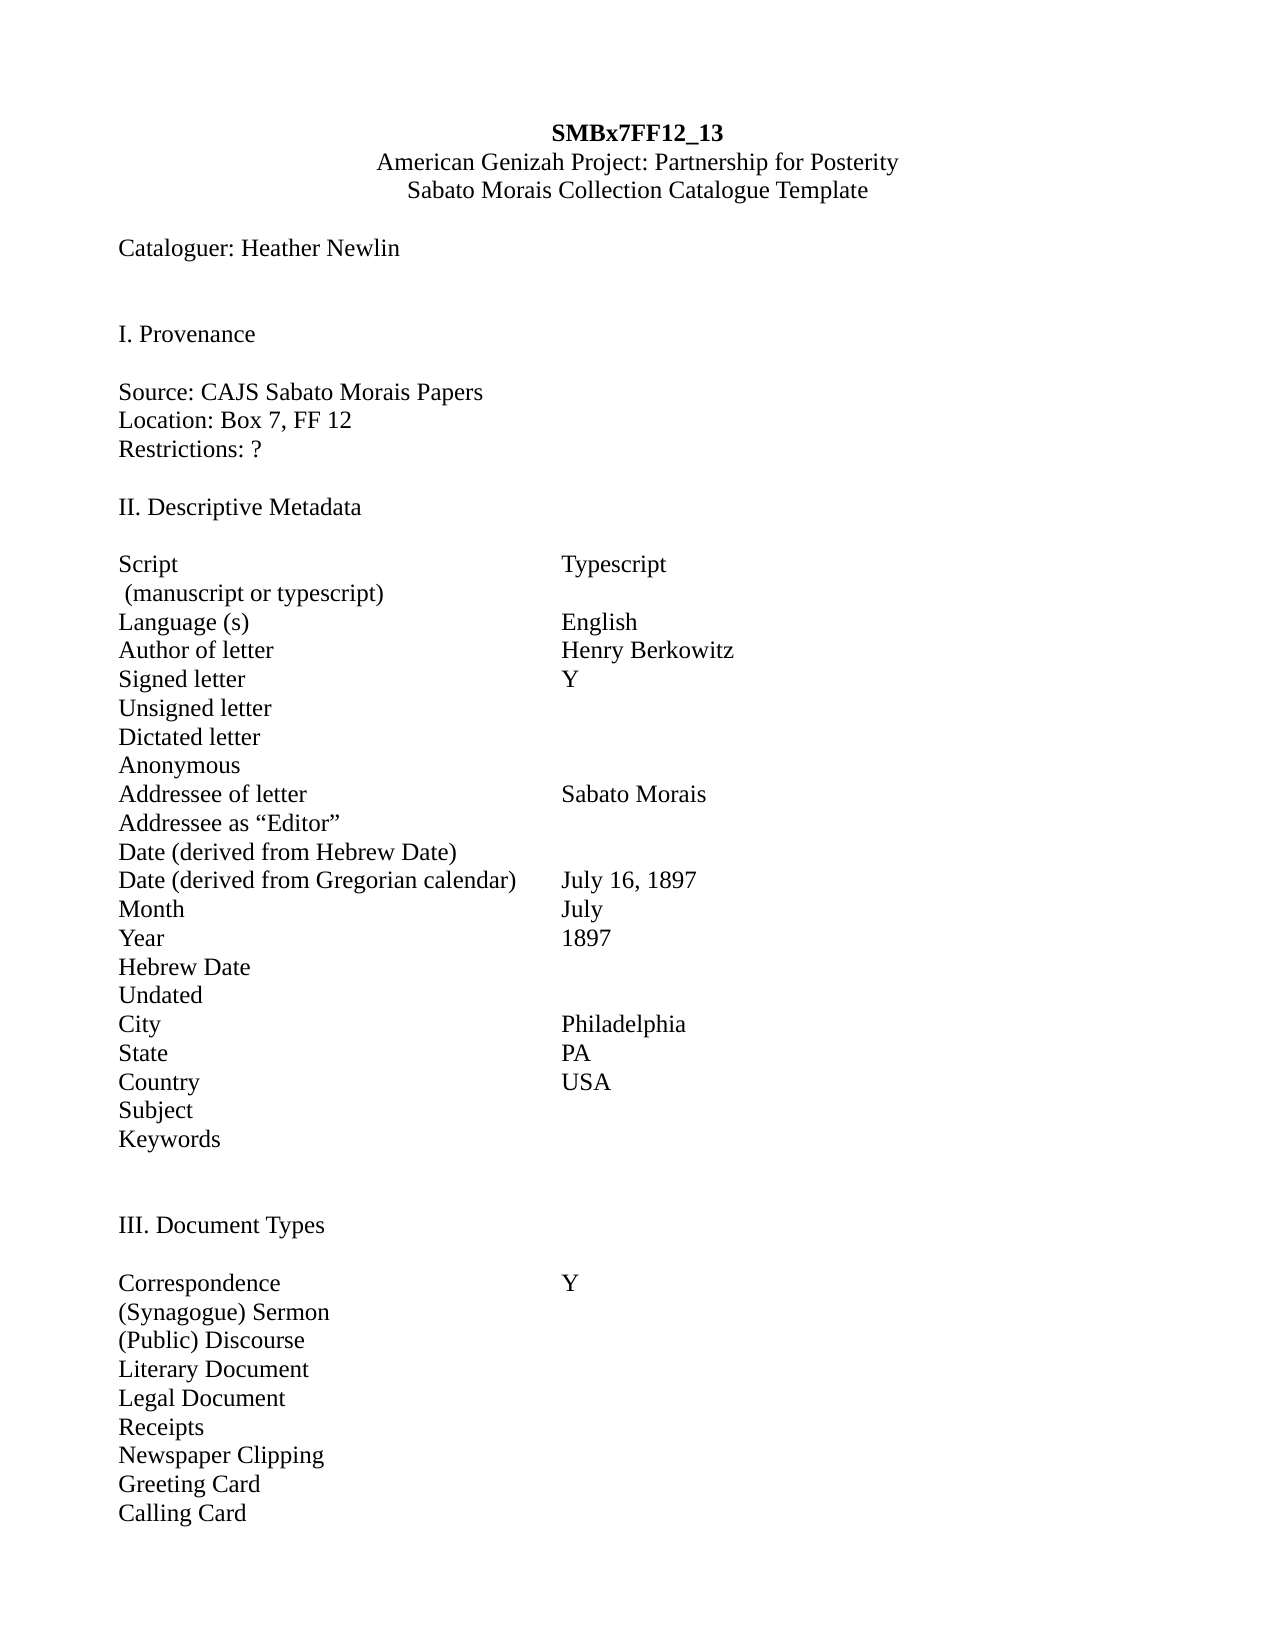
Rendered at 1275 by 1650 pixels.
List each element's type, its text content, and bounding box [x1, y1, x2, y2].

text (manuscript or typescript) [118, 578, 1157, 607]
text Script Typescript [118, 549, 1157, 578]
text Calling Card [118, 1498, 1157, 1527]
text Date (derived from Gregorian calendar) July 16, 1897 [118, 866, 1157, 894]
text Receipts [118, 1412, 1157, 1441]
text Location: Box 7, FF 12 [118, 406, 1157, 434]
text (Public) Discourse [118, 1326, 1157, 1354]
text Source: CAJS Sabato Morais Papers [118, 377, 1157, 406]
text Addressee of letter Sabato Morais [118, 779, 1157, 808]
text Literary Document [118, 1354, 1157, 1383]
text Month July [118, 894, 1157, 923]
text Restrictions: ? [118, 434, 1157, 463]
text Unsigned letter [118, 693, 1157, 722]
text Hebrew Date [118, 952, 1157, 981]
text Legal Document [118, 1383, 1157, 1412]
text Greeting Card [118, 1469, 1157, 1498]
text I. Provenance [118, 319, 1157, 348]
text State PA [118, 1038, 1157, 1067]
text Country USA [118, 1067, 1157, 1096]
text Year 1897 [118, 923, 1157, 952]
text Sabato Morais Collection Catalogue Template [118, 176, 1157, 204]
text Signed letter Y [118, 664, 1157, 693]
text Dictated letter [118, 722, 1157, 751]
text Correspondence Y [118, 1268, 1157, 1297]
text Keywords [118, 1124, 1157, 1153]
text Author of letter Henry Berkowitz [118, 636, 1157, 664]
text (Synagogue) Sermon [118, 1297, 1157, 1326]
text III. Document Types [118, 1211, 1157, 1239]
text Addressee as “Editor” [118, 808, 1157, 837]
text Undated [118, 981, 1157, 1009]
text American Genizah Project: Partnership for Posterity [118, 147, 1157, 176]
text Subject [118, 1096, 1157, 1124]
text City Philadelphia [118, 1009, 1157, 1038]
text Date (derived from Hebrew Date) [118, 837, 1157, 866]
text Newspaper Clipping [118, 1441, 1157, 1469]
text SMBx7FF12_13 [118, 118, 1157, 147]
text Language (s) English [118, 607, 1157, 636]
text Anonymous [118, 751, 1157, 779]
text II. Descriptive Metadata [118, 492, 1157, 521]
text Cataloguer: Heather Newlin [118, 233, 1157, 262]
